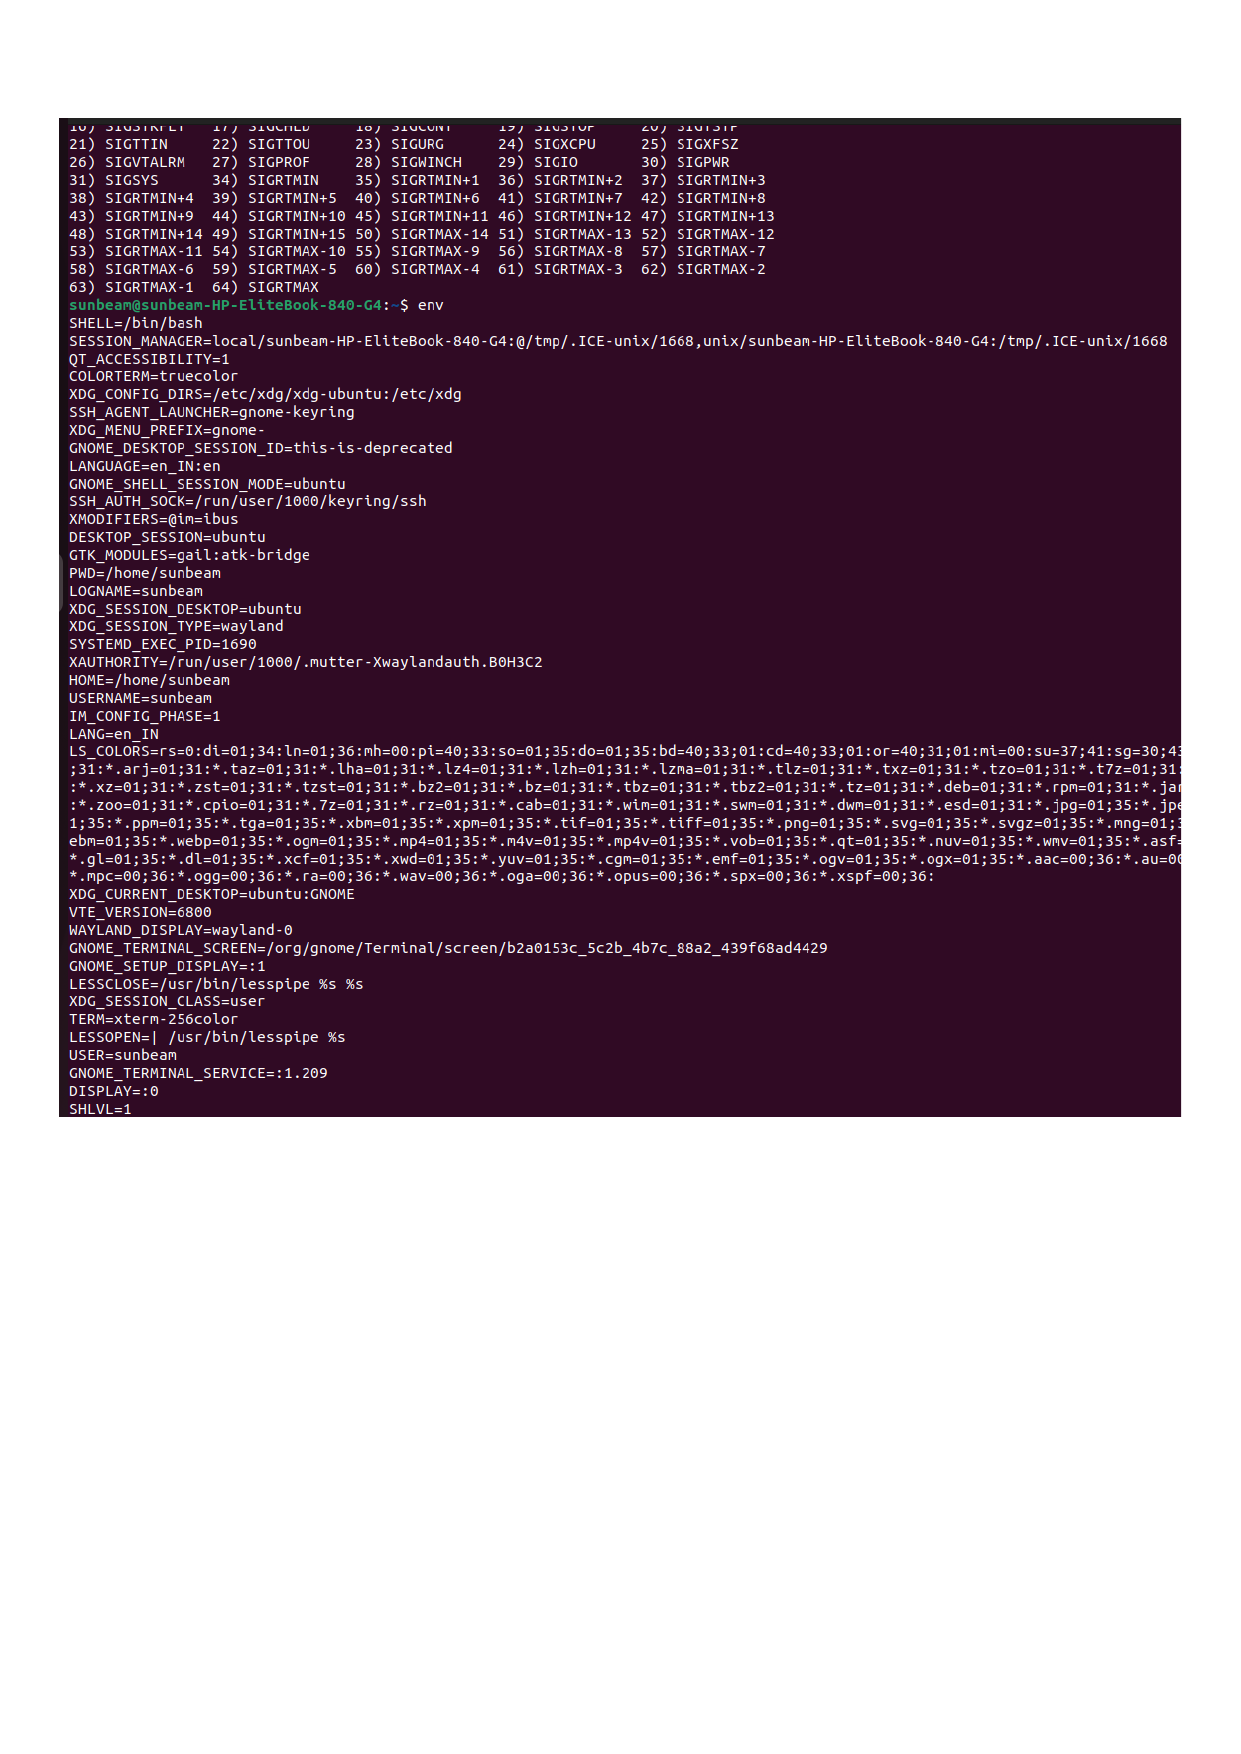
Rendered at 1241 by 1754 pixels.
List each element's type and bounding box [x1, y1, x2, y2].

picture [59, 118, 1182, 1117]
